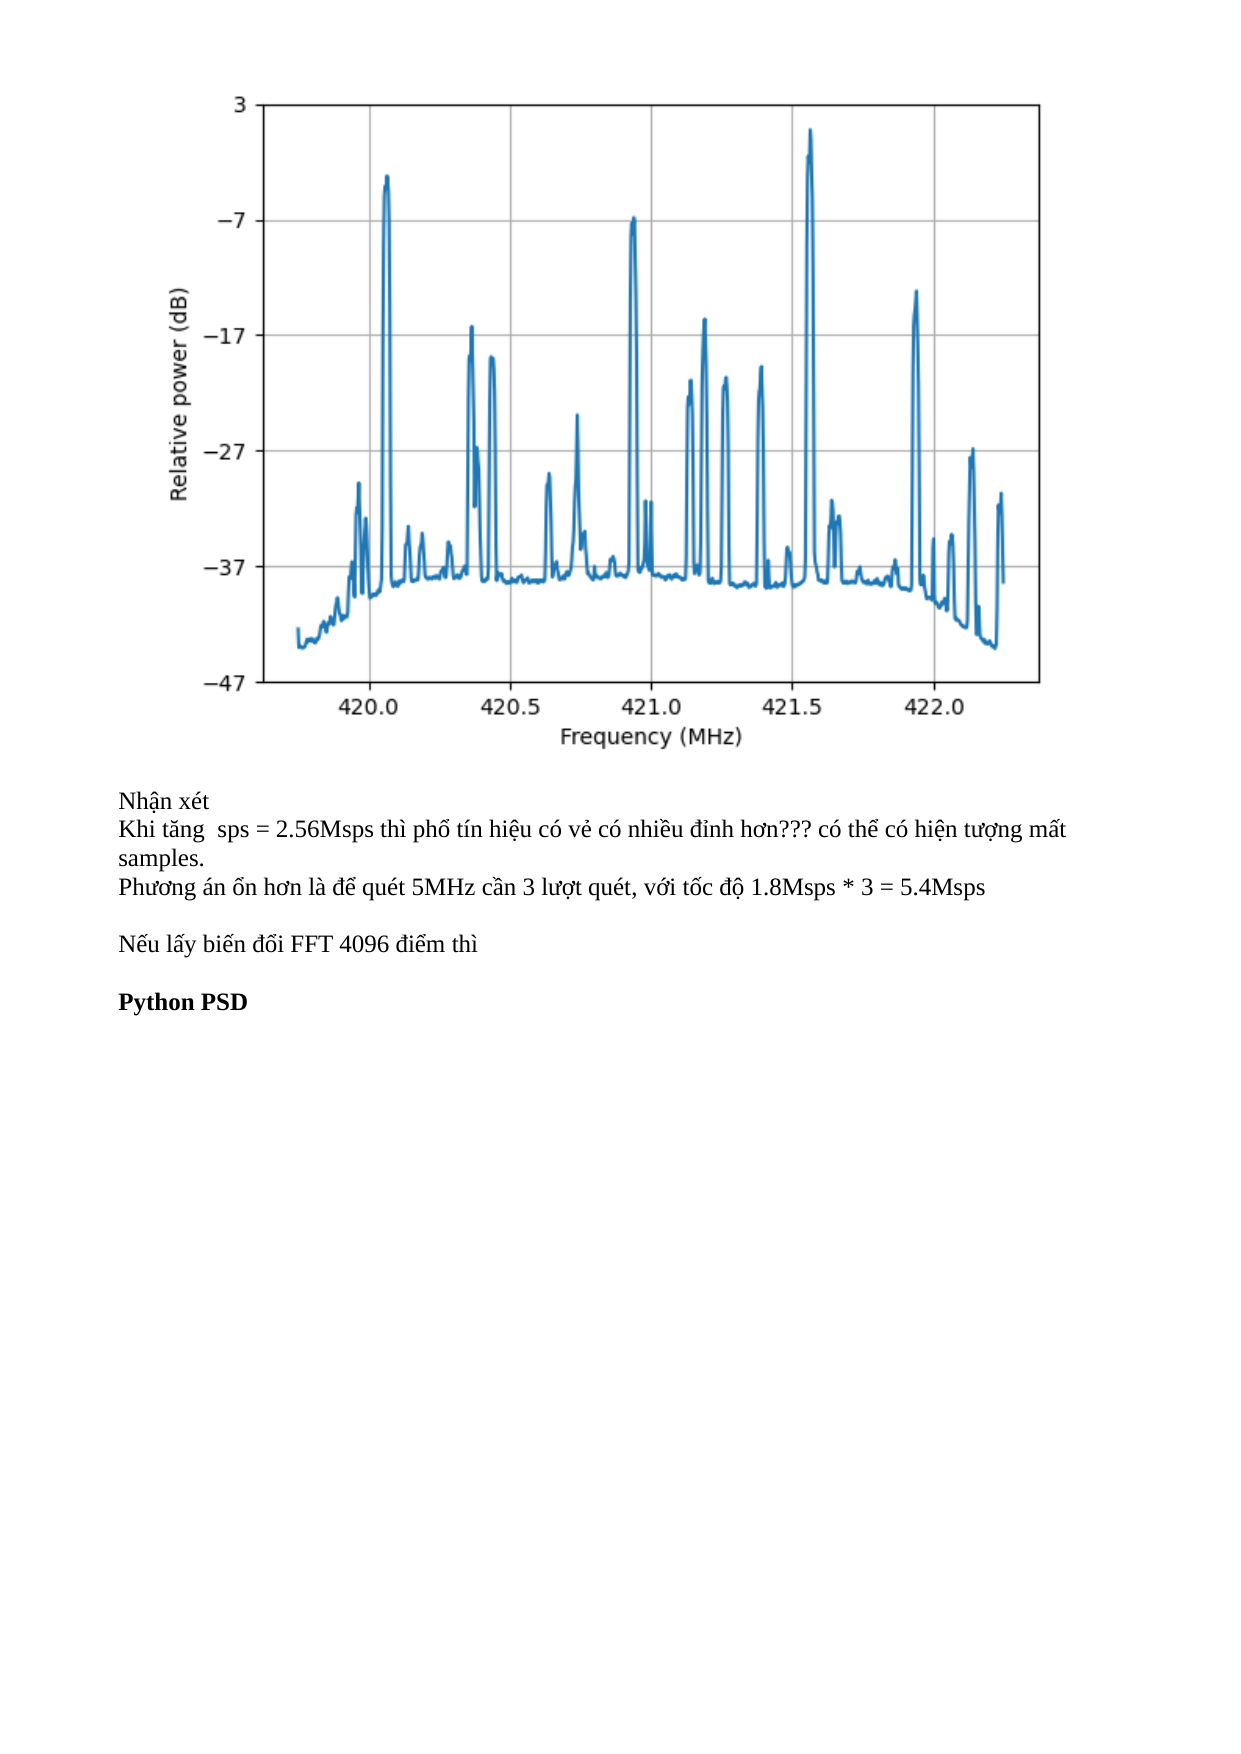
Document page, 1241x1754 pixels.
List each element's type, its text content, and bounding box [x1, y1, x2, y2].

text Phương án ổn hơn là để quét 5MHz cần 3 lượt quét, với tốc độ 1.8Msps * 3 = 5.4Msps [118, 872, 1122, 901]
text Nhận xét [118, 786, 1122, 814]
text Nếu lấy biến đổi FFT 4096 điểm thì [118, 929, 1122, 958]
text Khi tăng sps = 2.56Msps thì phổ tín hiệu có vẻ có nhiều đỉnh hơn??? có thể có hiện tượng mất samples. [118, 814, 1122, 872]
text Python PSD [118, 987, 1122, 1016]
picture [149, 50, 1092, 757]
